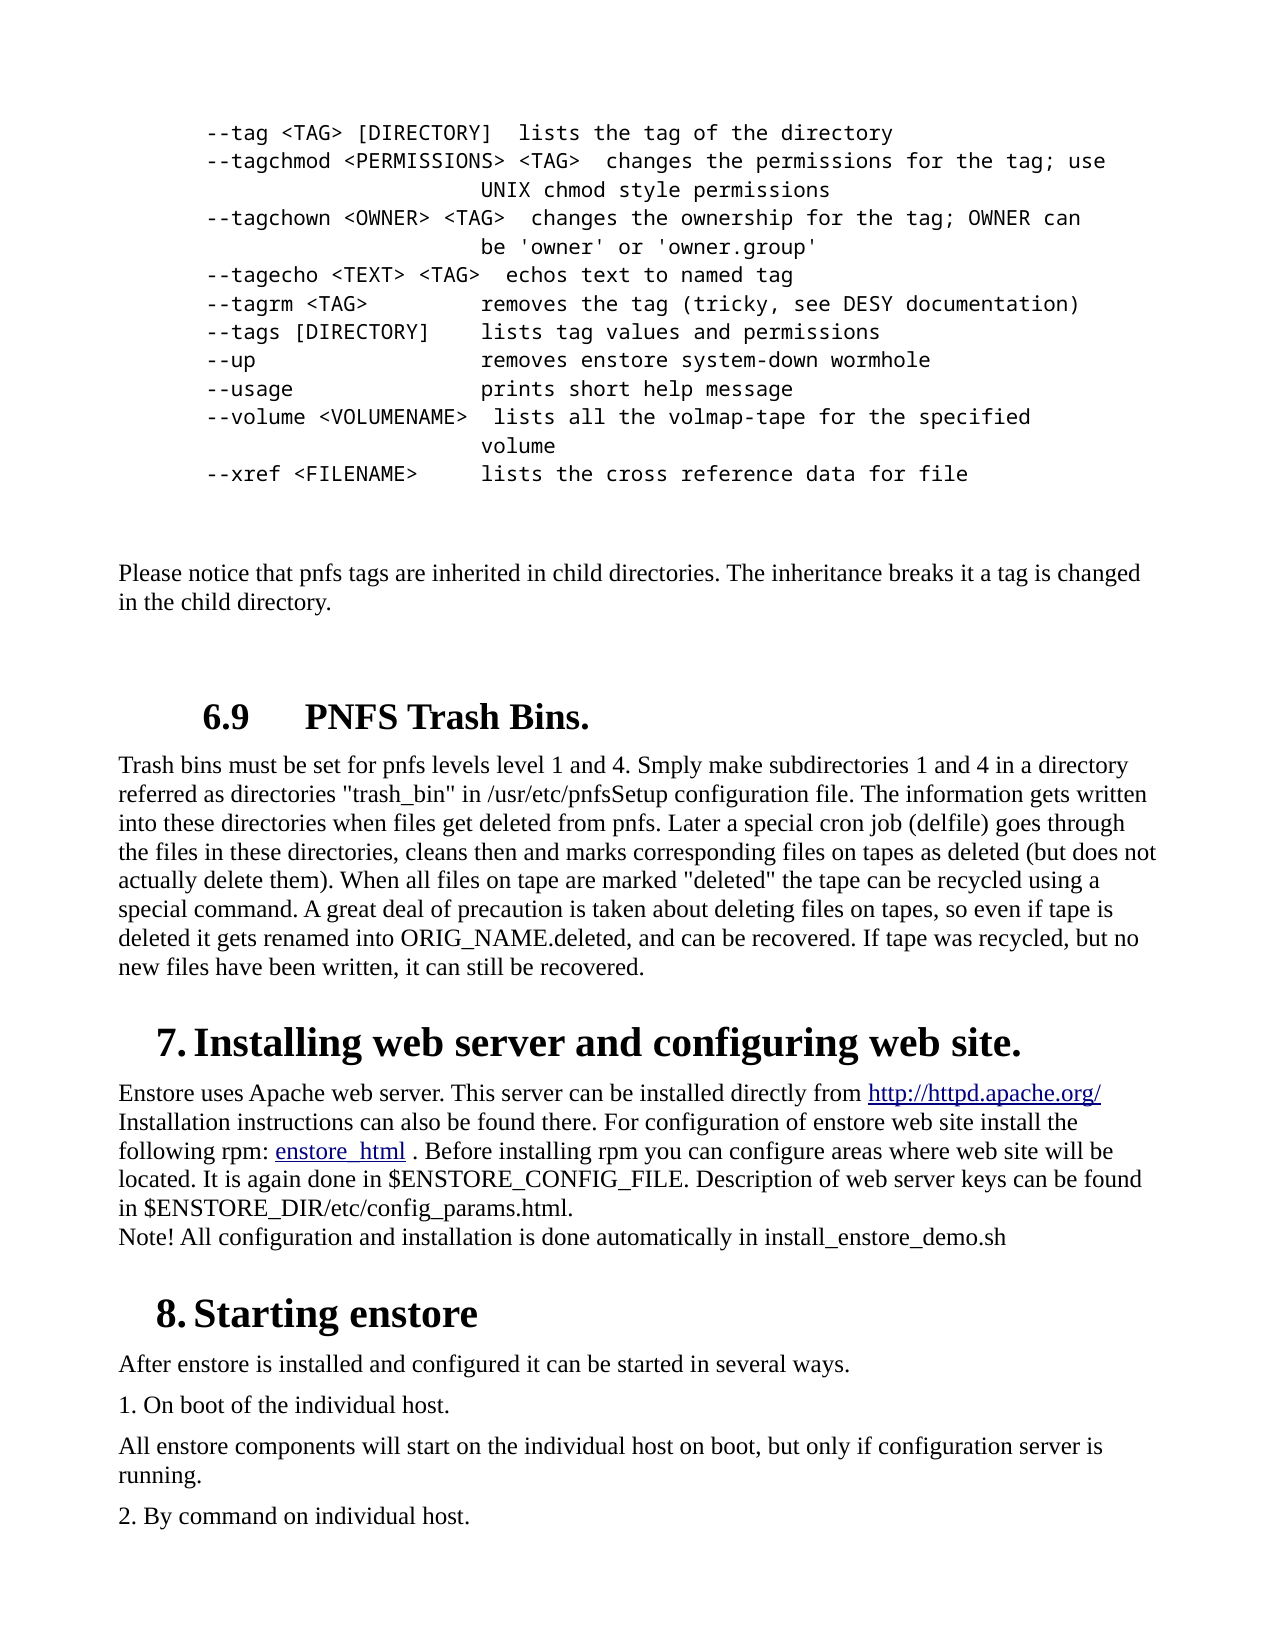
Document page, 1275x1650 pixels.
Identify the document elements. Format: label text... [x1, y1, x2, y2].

text 2. By command on individual host. [118, 1501, 1157, 1530]
text volume [118, 431, 1157, 459]
subtitle Installing web server and configuring web site. [156, 1018, 1157, 1066]
text --usage prints short help message [118, 374, 1157, 402]
text --volume <VOLUMENAME> lists all the volmap-tape for the specified [118, 402, 1157, 431]
text --tagchmod <PERMISSIONS> <TAG> changes the permissions for the tag; use [118, 147, 1157, 175]
text UNIX chmod style permissions [118, 175, 1157, 203]
text Please notice that pnfs tags are inherited in child directories. The inheritance breaks it a tag is changed in the child directory. [118, 558, 1157, 616]
text Trash bins must be set for pnfs levels level 1 and 4. Smply make subdirectories 1 and 4 in a directory referred as directories "trash_bin" in /usr/etc/pnfsSetup configuration file. The information gets written into these directories when files get deleted from pnfs. Later a special cron job (delfile) goes through the files in these directories, cleans then and marks corresponding files on tapes as deleted (but does not actually delete them). When all files on tape are marked "deleted" the tape can be recycled using a special command. A great deal of precaution is taken about deleting files on tapes, so even if tape is deleted it gets renamed into ORIG_NAME.deleted, and can be recovered. If tape was recycled, but no new files have been written, it can still be recovered. [118, 750, 1157, 980]
text --tags [DIRECTORY] lists tag values and permissions [118, 317, 1157, 346]
text be 'owner' or 'owner.group' [118, 232, 1157, 260]
text After enstore is installed and configured it can be started in several ways. [118, 1349, 1157, 1377]
text --tagecho <TEXT> <TAG> echos text to named tag [118, 260, 1157, 289]
subtitle Starting enstore [156, 1288, 1157, 1336]
text --tag <TAG> [DIRECTORY] lists the tag of the directory [118, 118, 1157, 147]
text Enstore uses Apache web server. This server can be installed directly from http://httpd.apache.org/ Installation instructions can also be found there. For configuration of enstore web site install the following rpm: enstore_html . Before installing rpm you can configure areas where web site will be located. It is again done in $ENSTORE_CONFIG_FILE. Description of web server keys can be found in $ENSTORE_DIR/etc/config_params.html. [118, 1078, 1157, 1222]
text All enstore components will start on the individual host on boot, but only if configuration server is running. [118, 1431, 1157, 1489]
text --tagchown <OWNER> <TAG> changes the ownership for the tag; OWNER can [118, 203, 1157, 232]
text --up removes enstore system-down wormhole [118, 346, 1157, 374]
text 1. On boot of the individual host. [118, 1390, 1157, 1419]
subtitle PNFS Trash Bins. [193, 695, 1157, 738]
text --xref <FILENAME> lists the cross reference data for file [118, 459, 1157, 488]
text --tagrm <TAG> removes the tag (tricky, see DESY documentation) [118, 289, 1157, 317]
text Note! All configuration and installation is done automatically in install_enstore_demo.sh [118, 1222, 1157, 1251]
